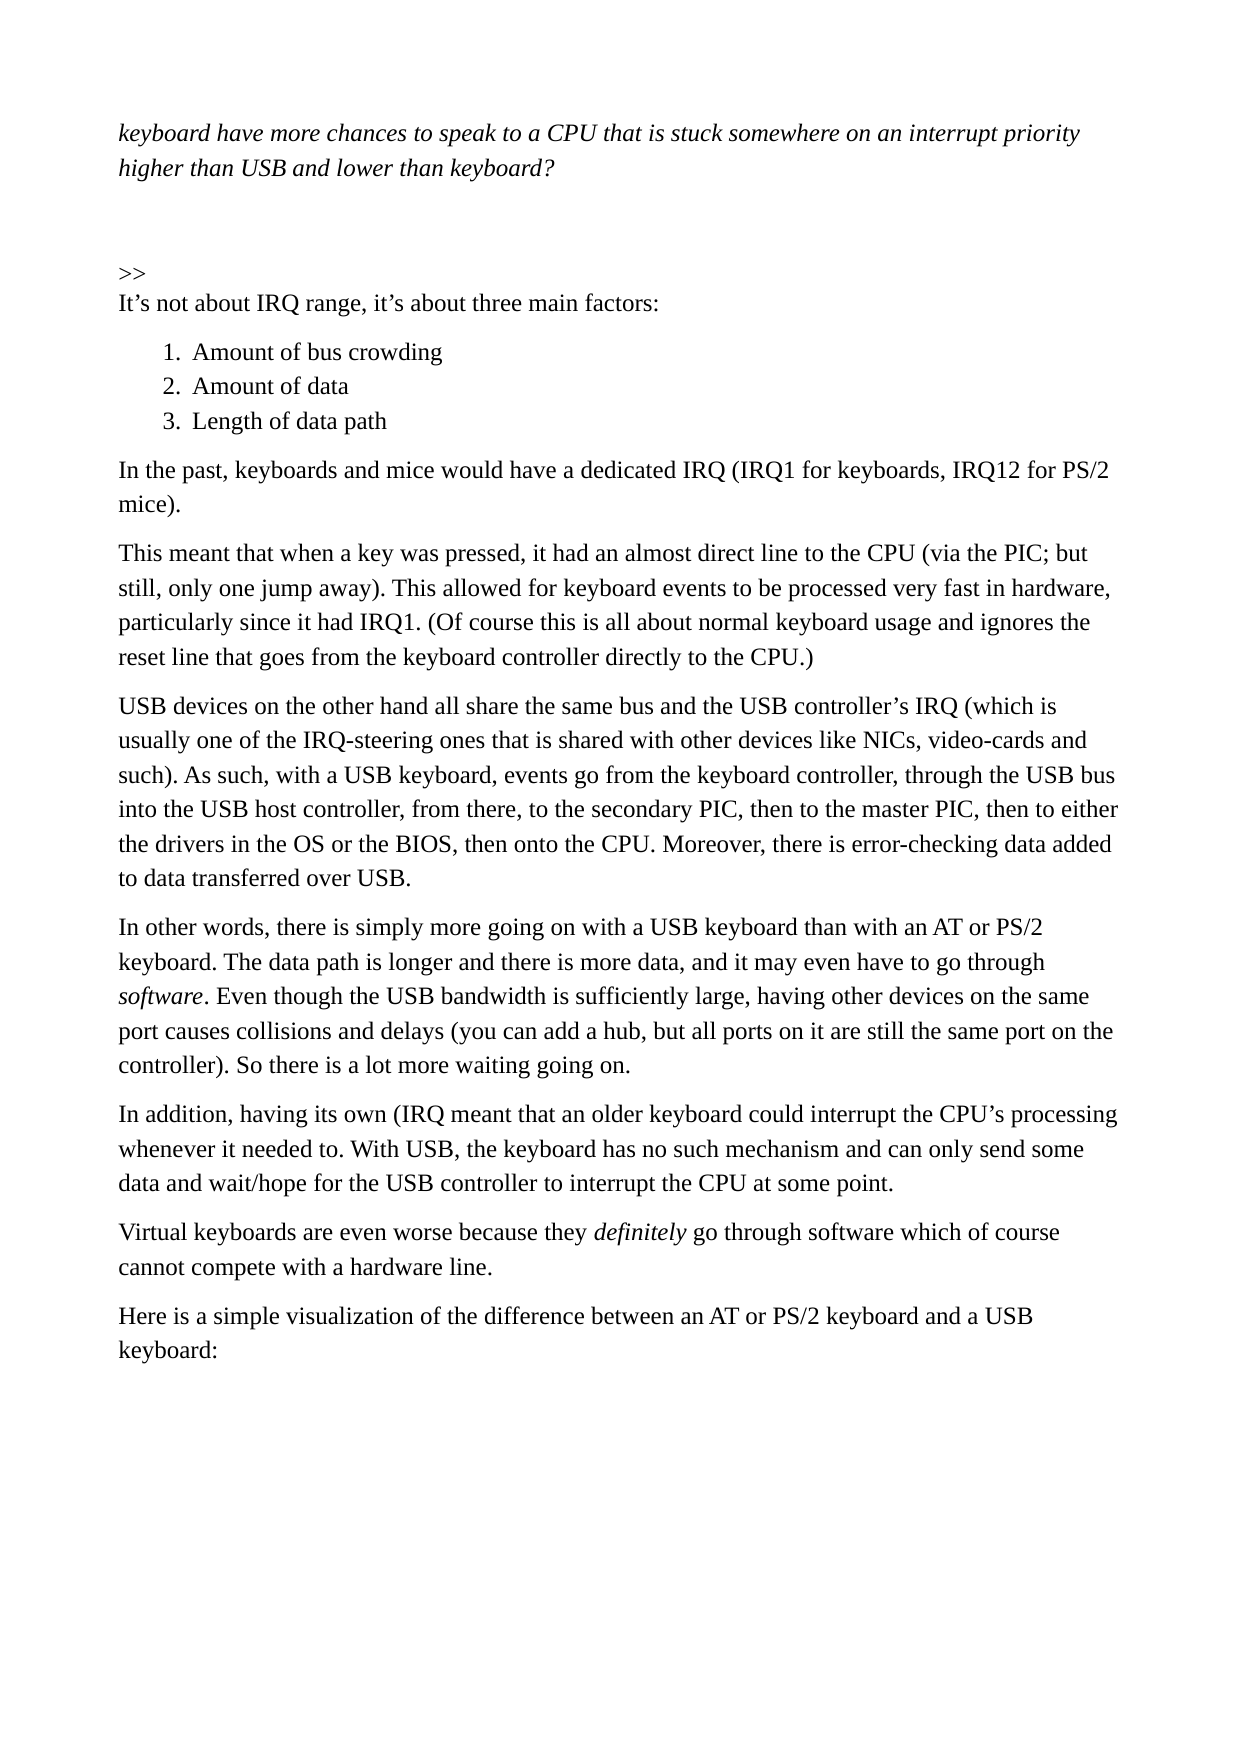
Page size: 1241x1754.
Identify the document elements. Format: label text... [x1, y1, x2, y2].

list Amount of bus crowding [162, 337, 1122, 366]
text It’s not about IRQ range, it’s about three main factors: [118, 288, 1122, 317]
list Amount of data [162, 371, 1122, 400]
text In addition, having its own (IRQ meant that an older keyboard could interrupt the CPU’s processing whenever it needed to. With USB, the keyboard has no such mechanism and can only send some data and wait/hope for the USB controller to interrupt the CPU at some point. [118, 1099, 1122, 1197]
text In other words, there is simply more going on with a USB keyboard than with an AT or PS/2 keyboard. The data path is longer and there is more data, and it may even have to go through software. Even though the USB bandwidth is sufficiently large, having other devices on the same port causes collisions and delays (you can add a hub, but all ports on it are still the same port on the controller). So there is a lot more waiting going on. [118, 912, 1122, 1079]
text In the past, keyboards and mice would have a dedicated IRQ (IRQ1 for keyboards, IRQ12 for PS/2 mice). [118, 455, 1122, 518]
text This meant that when a key was pressed, it had an almost direct line to the CPU (via the PIC; but still, only one jump away). This allowed for keyboard events to be processed very fast in hardware, particularly since it had IRQ1. (Of course this is all about normal keyboard usage and ignores the reset line that goes from the keyboard controller directly to the CPU.) [118, 538, 1122, 671]
text Virtual keyboards are even worse because they definitely go through software which of course cannot compete with a hardware line. [118, 1217, 1122, 1281]
text >> [118, 259, 1122, 288]
list Length of data path [162, 406, 1122, 435]
text Here is a simple visualization of the difference between an AT or PS/2 keyboard and a USB keyboard: [118, 1301, 1122, 1364]
text keyboard have more chances to speak to a CPU that is stuck somewhere on an interrupt priority higher than USB and lower than keyboard? [118, 118, 1122, 181]
text USB devices on the other hand all share the same bus and the USB controller’s IRQ (which is usually one of the IRQ-steering ones that is shared with other devices like NICs, video-cards and such). As such, with a USB keyboard, events go from the keyboard controller, through the USB bus into the USB host controller, from there, to the secondary PIC, then to the master PIC, then to either the drivers in the OS or the BIOS, then onto the CPU. Moreover, there is error-checking data added to data transferred over USB. [118, 691, 1122, 892]
